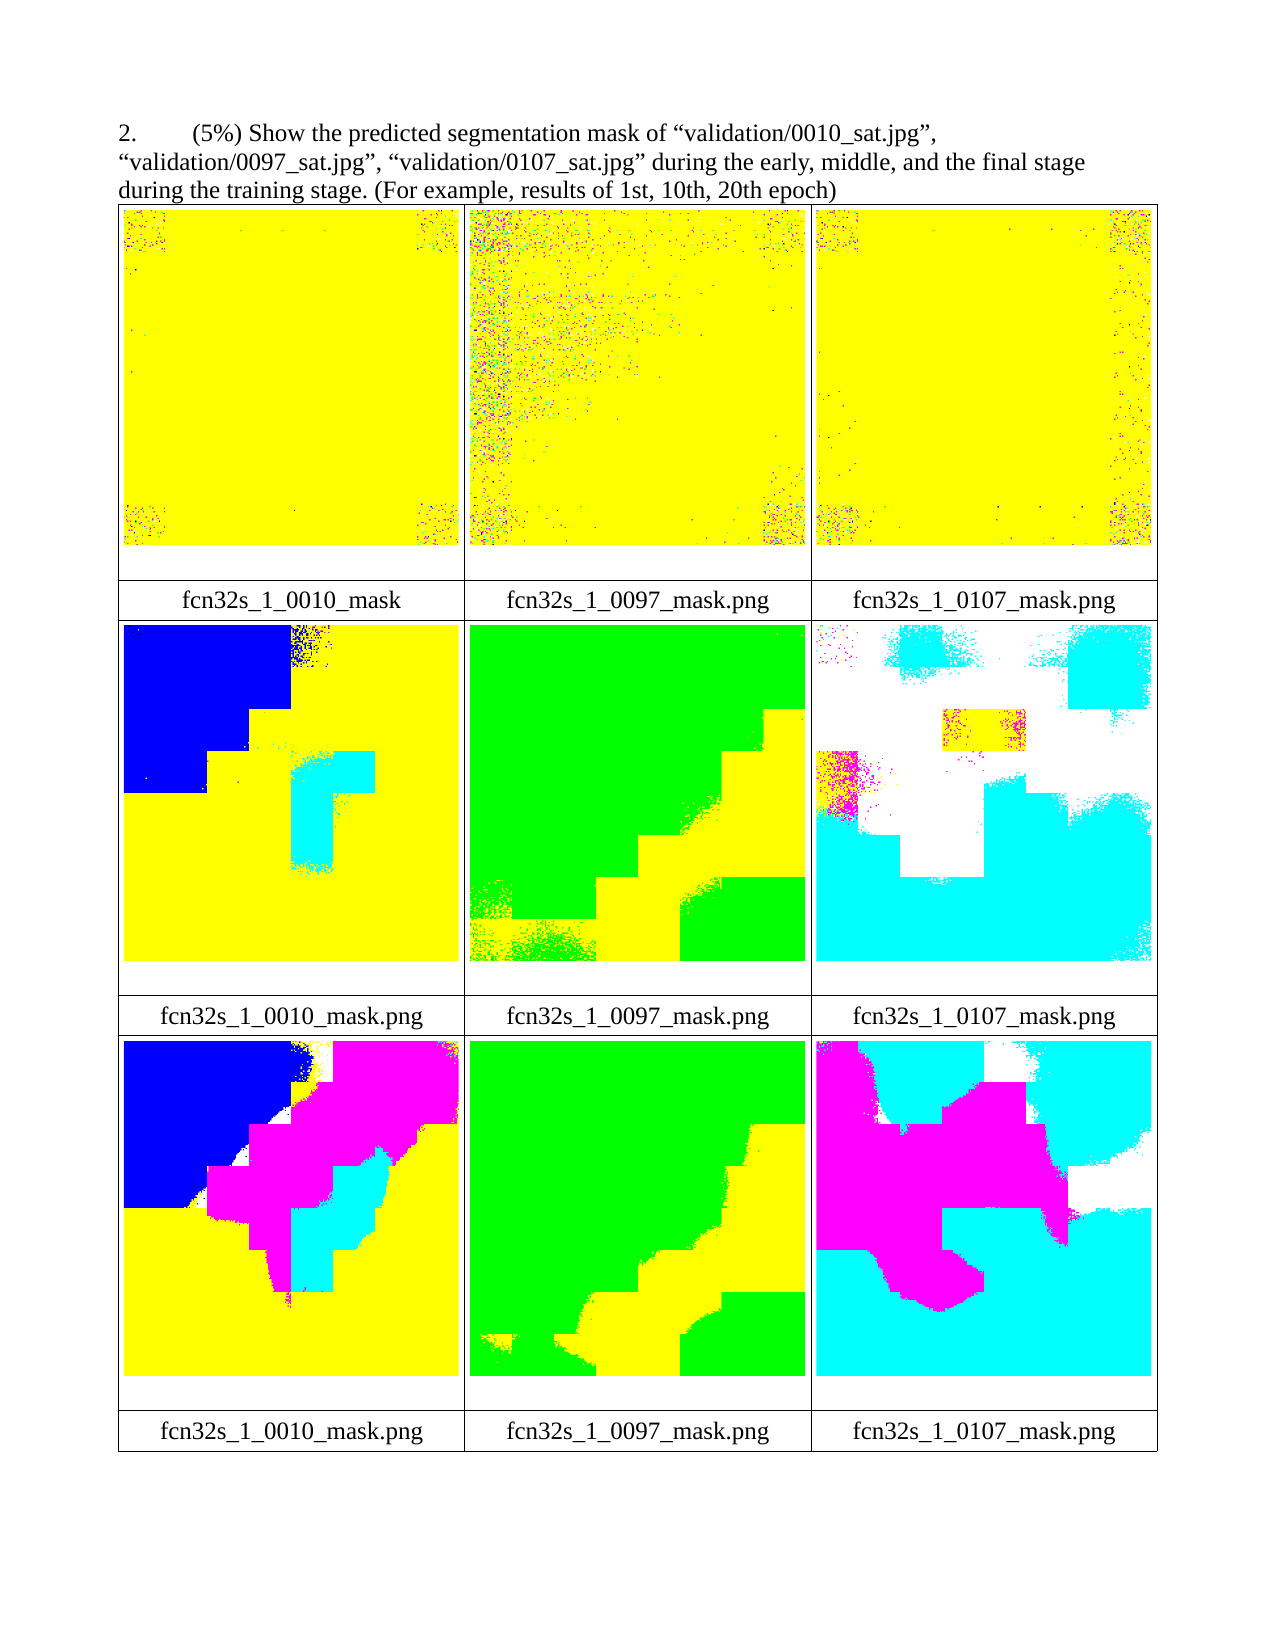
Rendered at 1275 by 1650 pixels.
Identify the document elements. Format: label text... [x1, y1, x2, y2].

table_cell [812, 1036, 1157, 1410]
table_cell [119, 1036, 464, 1410]
table_cell fcn32s_1_0010_mask.png [119, 996, 464, 1035]
table_cell fcn32s_1_0107_mask.png [812, 581, 1157, 620]
picture [123, 625, 459, 961]
table_cell fcn32s_1_0107_mask.png [812, 996, 1157, 1035]
table_cell fcn32s_1_0010_mask [119, 581, 464, 620]
picture [470, 1041, 805, 1376]
picture [470, 625, 805, 961]
table_cell [465, 621, 811, 995]
table_header [465, 205, 811, 579]
table_cell [812, 621, 1157, 995]
table_cell [119, 621, 464, 995]
table_cell fcn32s_1_0097_mask.png [465, 996, 811, 1035]
table_cell [465, 1036, 811, 1410]
text 2. (5%) Show the predicted segmentation mask of “validation/0010_sat.jpg”, “validation/0097_sat.jpg”, “validation/0107_sat.jpg” during the early, middle, and the final stage during the training stage. (For example, results of 1st, 10th, 20th epoch) [118, 118, 1157, 204]
table_header [812, 205, 1157, 579]
table_header [119, 205, 464, 579]
table_cell fcn32s_1_0097_mask.png [465, 581, 811, 620]
table_cell fcn32s_1_0097_mask.png [465, 1411, 811, 1451]
table_cell fcn32s_1_0010_mask.png [119, 1411, 464, 1451]
picture [470, 210, 805, 545]
picture [123, 210, 459, 545]
picture [123, 1041, 459, 1376]
table_cell fcn32s_1_0107_mask.png [812, 1411, 1157, 1451]
picture [816, 210, 1152, 545]
picture [816, 625, 1152, 961]
picture [816, 1041, 1152, 1376]
